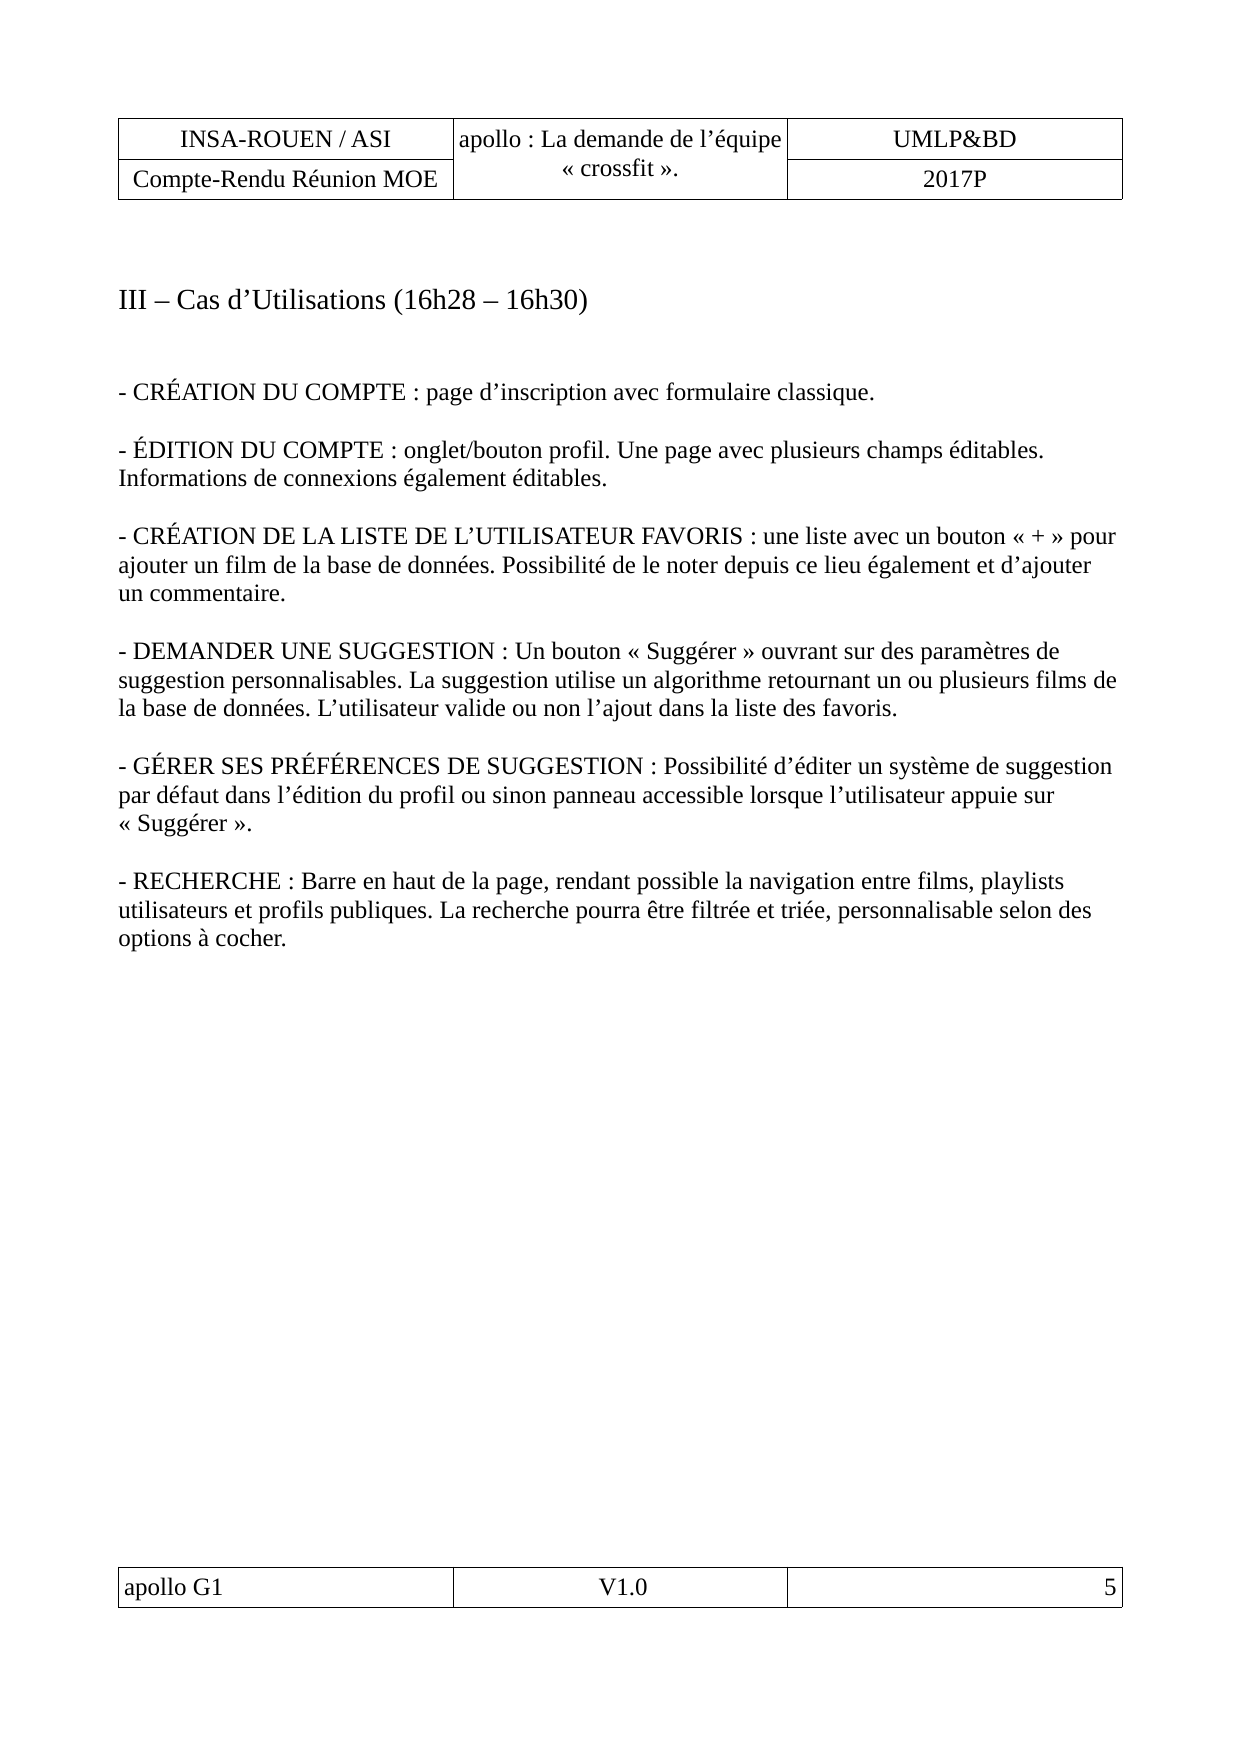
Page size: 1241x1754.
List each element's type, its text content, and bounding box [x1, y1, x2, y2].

text - CRÉATION DU COMPTE : page d’inscription avec formulaire classique. [118, 377, 1122, 406]
text - RECHERCHE : Barre en haut de la page, rendant possible la navigation entre films, playlists utilisateurs et profils publiques. La recherche pourra être filtrée et triée, personnalisable selon des options à cocher. [118, 866, 1122, 952]
text - DEMANDER UNE SUGGESTION : Un bouton « Suggérer » ouvrant sur des paramètres de suggestion personnalisables. La suggestion utilise un algorithme retournant un ou plusieurs films de la base de données. L’utilisateur valide ou non l’ajout dans la liste des favoris. [118, 636, 1122, 722]
text - GÉRER SES PRÉFÉRENCES DE SUGGESTION : Possibilité d’éditer un système de suggestion par défaut dans l’édition du profil ou sinon panneau accessible lorsque l’utilisateur appuie sur « Suggérer ». [118, 751, 1122, 837]
text - ÉDITION DU COMPTE : onglet/bouton profil. Une page avec plusieurs champs éditables. Informations de connexions également éditables. [118, 435, 1122, 492]
subtitle III – Cas d’Utilisations (16h28 – 16h30) [118, 282, 1122, 316]
text - CRÉATION DE LA LISTE DE L’UTILISATEUR FAVORIS : une liste avec un bouton « + » pour ajouter un film de la base de données. Possibilité de le noter depuis ce lieu également et d’ajouter un commentaire. [118, 521, 1122, 607]
